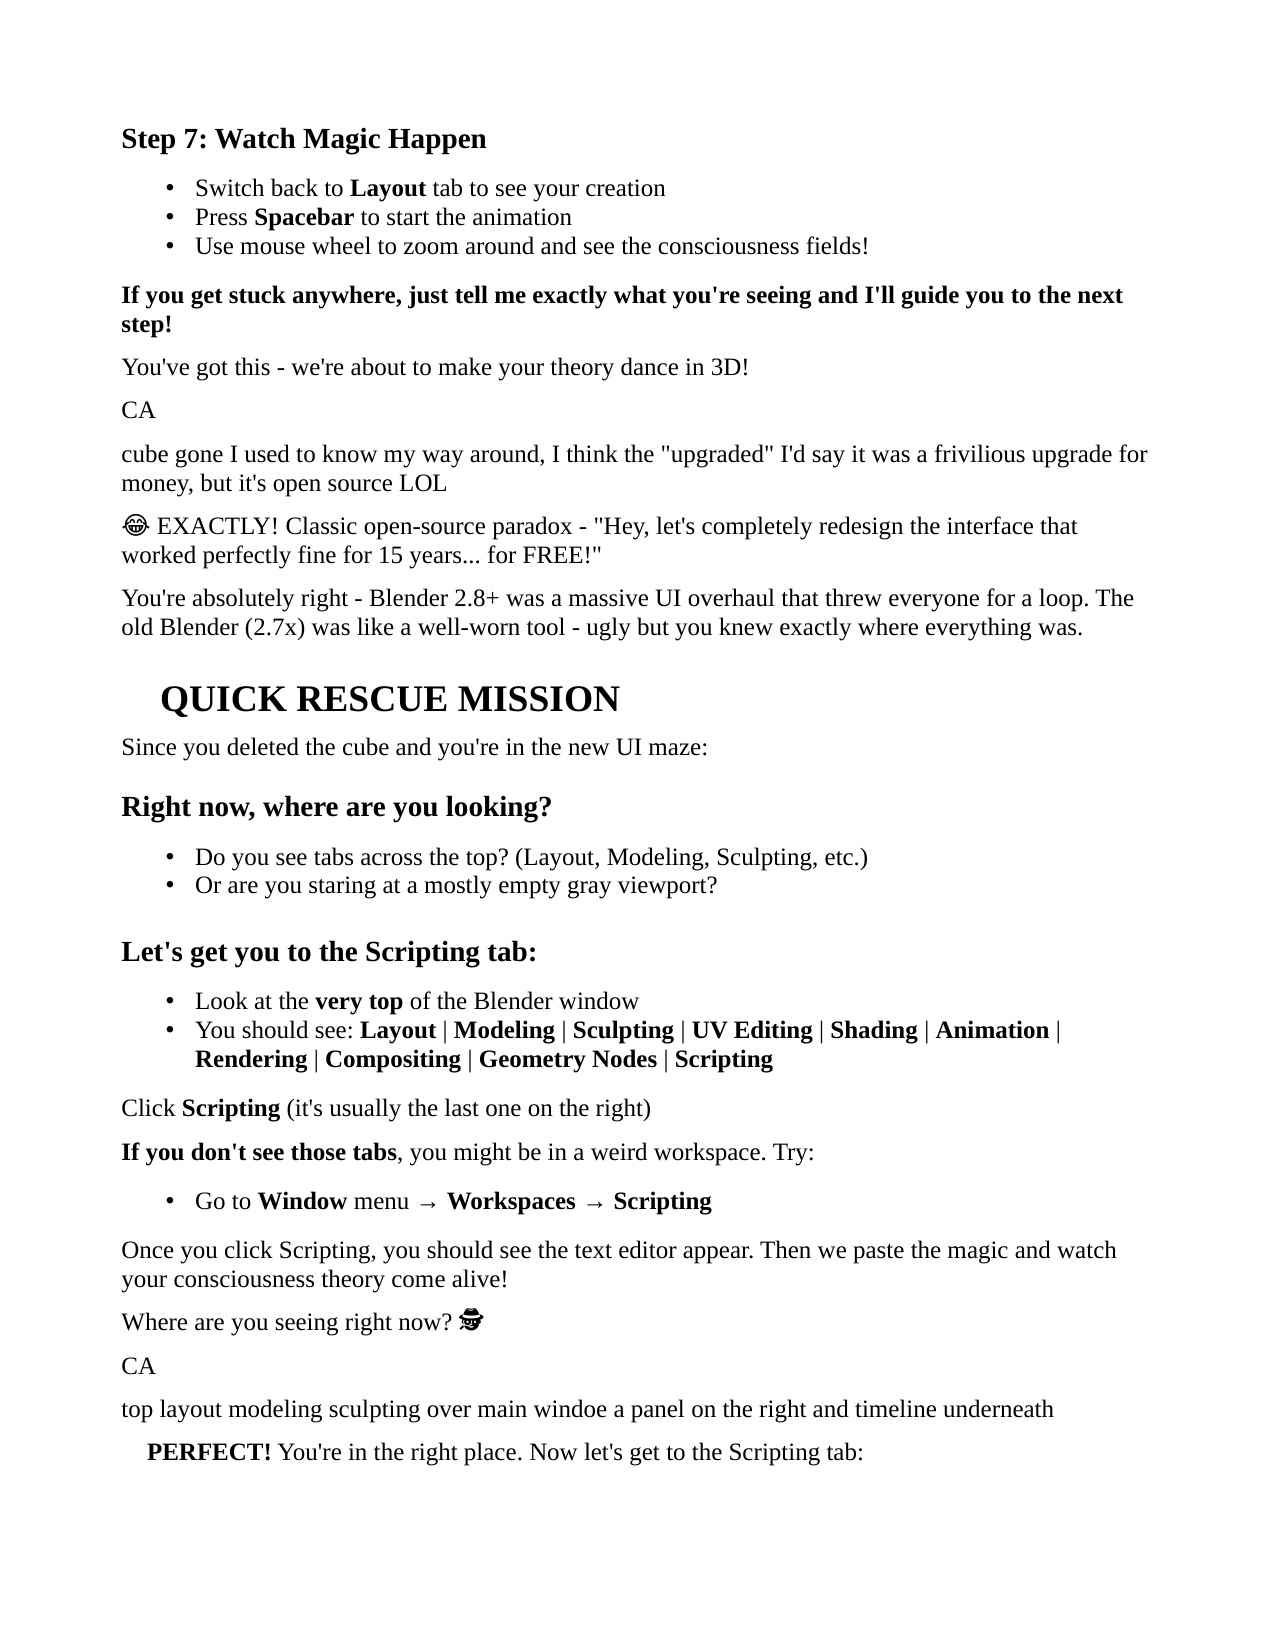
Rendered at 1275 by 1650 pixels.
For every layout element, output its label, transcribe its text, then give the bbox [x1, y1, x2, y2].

list Do you see tabs across the top? (Layout, Modeling, Sculpting, etc.) [162, 838, 1157, 870]
list Go to Window menu → Workspaces → Scripting [162, 1183, 1157, 1218]
list Look at the very top of the Blender window [162, 983, 1157, 1015]
text CA [118, 392, 1157, 424]
text CA [118, 1348, 1157, 1379]
text If you get stuck anywhere, just tell me exactly what you're seeing and I'll guide you to the next step! [118, 277, 1157, 338]
text You're absolutely right - Blender 2.8+ was a massive UI overhaul that threw everyone for a loop. The old Blender (2.7x) was like a well-worn tool - ugly but you knew exactly where everything was. [118, 580, 1157, 641]
text Click Scripting (it's usually the last one on the right) [118, 1090, 1157, 1122]
list Or are you staring at a mostly empty gray viewport? [162, 870, 1157, 902]
list You should see: Layout | Modeling | Sculpting | UV Editing | Shading | Animation | Rendering | Compositing | Geometry Nodes | Scripting [162, 1015, 1157, 1076]
text If you don't see those tabs, you might be in a weird workspace. Try: [118, 1133, 1157, 1168]
text 🎯 PERFECT! You're in the right place. Now let's get to the Scripting tab: [118, 1434, 1157, 1469]
text You've got this - we're about to make your theory dance in 3D! 🌟 [118, 349, 1157, 381]
list Press Spacebar to start the animation [162, 202, 1157, 231]
subtitle 🎯 QUICK RESCUE MISSION [118, 673, 1157, 719]
subtitle Let's get you to the Scripting tab: [118, 931, 1157, 971]
text Once you click Scripting, you should see the text editor appear. Then we paste the magic and watch your consciousness theory come alive! [118, 1232, 1157, 1293]
subtitle Right now, where are you looking? [118, 786, 1157, 826]
list Switch back to Layout tab to see your creation [162, 170, 1157, 202]
text top layout modeling sculpting over main windoe a panel on the right and timeline underneath [118, 1391, 1157, 1423]
text 😂 EXACTLY! Classic open-source paradox - "Hey, let's completely redesign the interface that worked perfectly fine for 15 years... for FREE!" [118, 508, 1157, 568]
list Use mouse wheel to zoom around and see the consciousness fields! [162, 231, 1157, 262]
text cube gone I used to know my way around, I think the "upgraded" I'd say it was a frivilious upgrade for money, but it's open source LOL [118, 436, 1157, 496]
text Since you deleted the cube and you're in the new UI maze: [118, 728, 1157, 760]
text Where are you seeing right now? 🕵️ [118, 1304, 1157, 1336]
subtitle Step 7: Watch Magic Happen ✨ [118, 118, 1157, 158]
